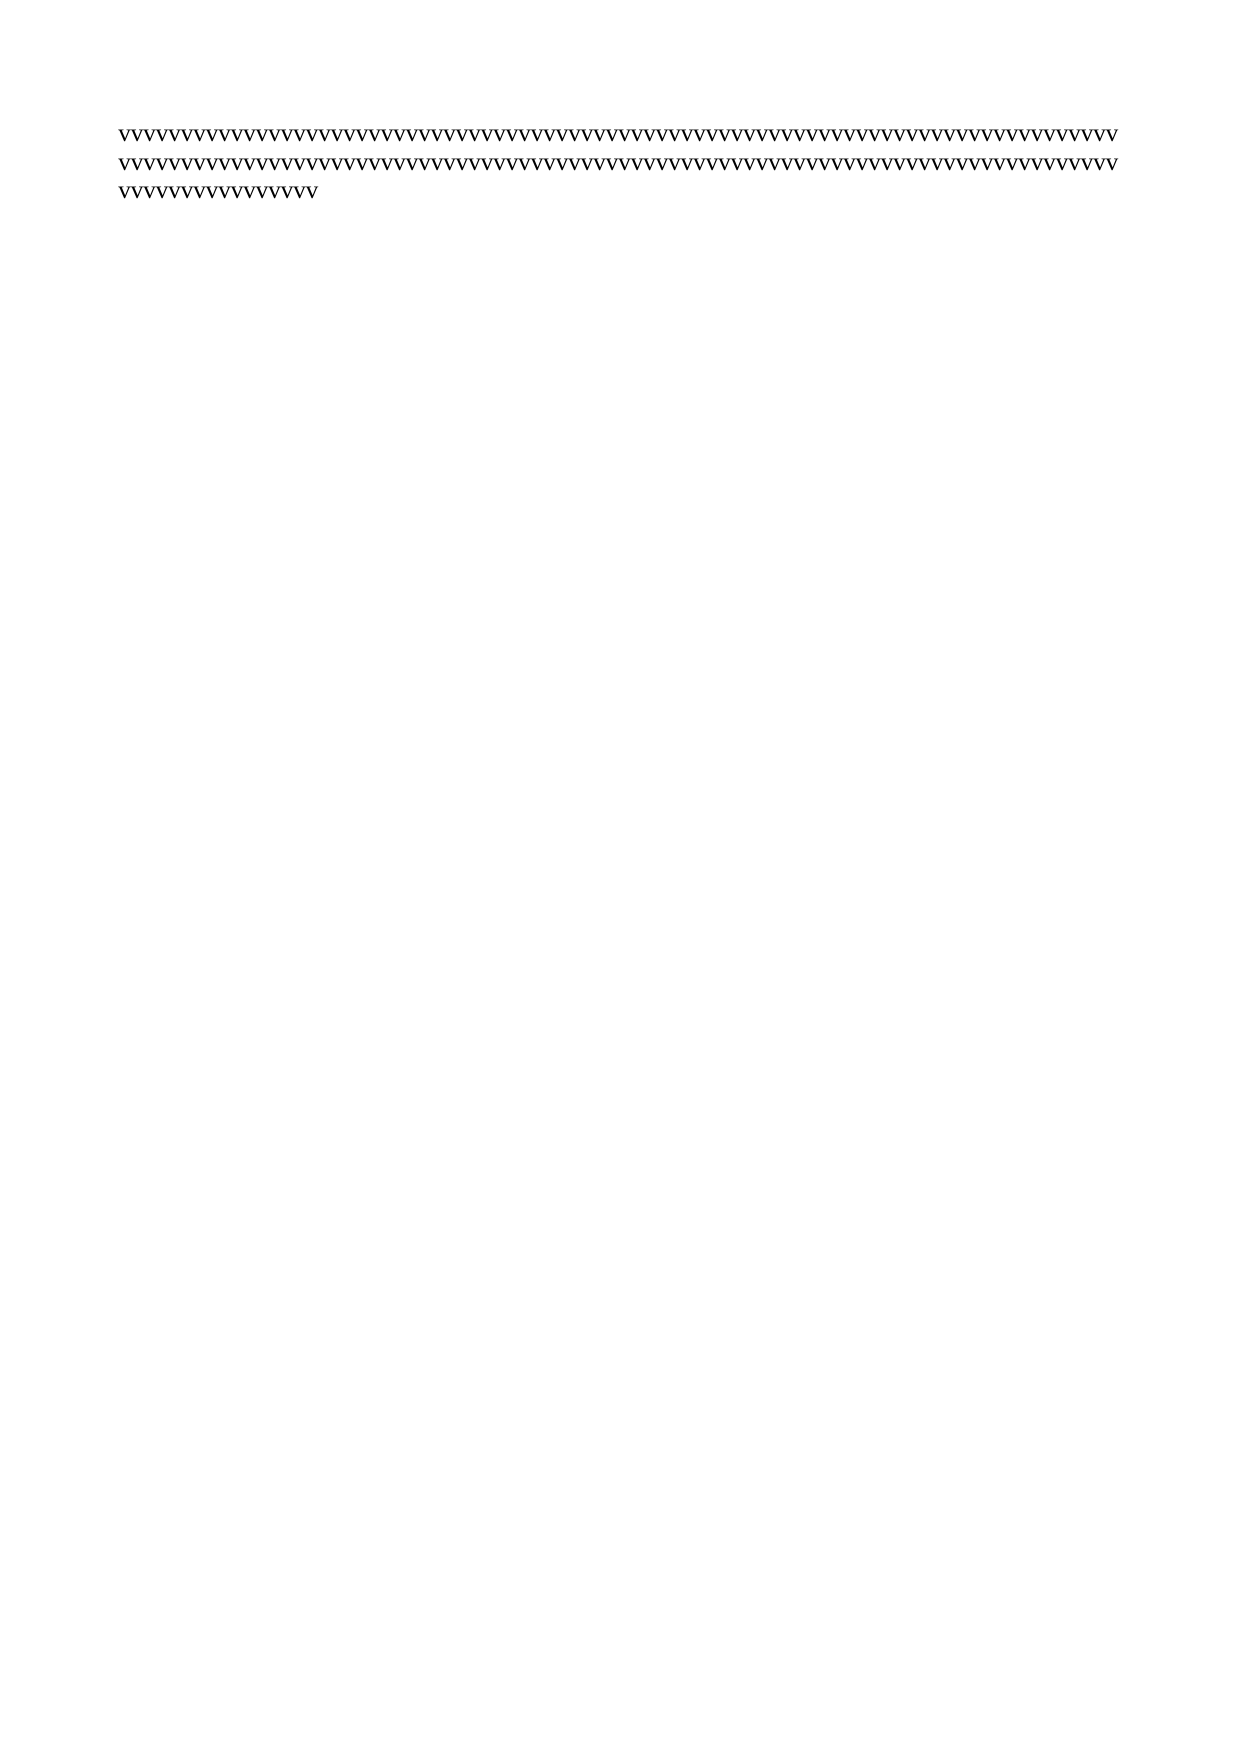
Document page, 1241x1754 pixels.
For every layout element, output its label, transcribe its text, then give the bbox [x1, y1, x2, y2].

text vvvvvvvvvvvvvvvvvvvvvvvvvvvvvvvvvvvvvvvvvvvvvvvvvvvvvvvvvvvvvvvvvvvvvvvvvvvvvvvvvvvvvvvvvvvvvvvvvvvvvvvvvvvvvvvvvvvvvvvvvvvvvvvvvvvvvvvvvvvvvvvvvvvvvvvvvvvvvvvvvvvvvvvvvvvvvvvv [118, 118, 1122, 204]
